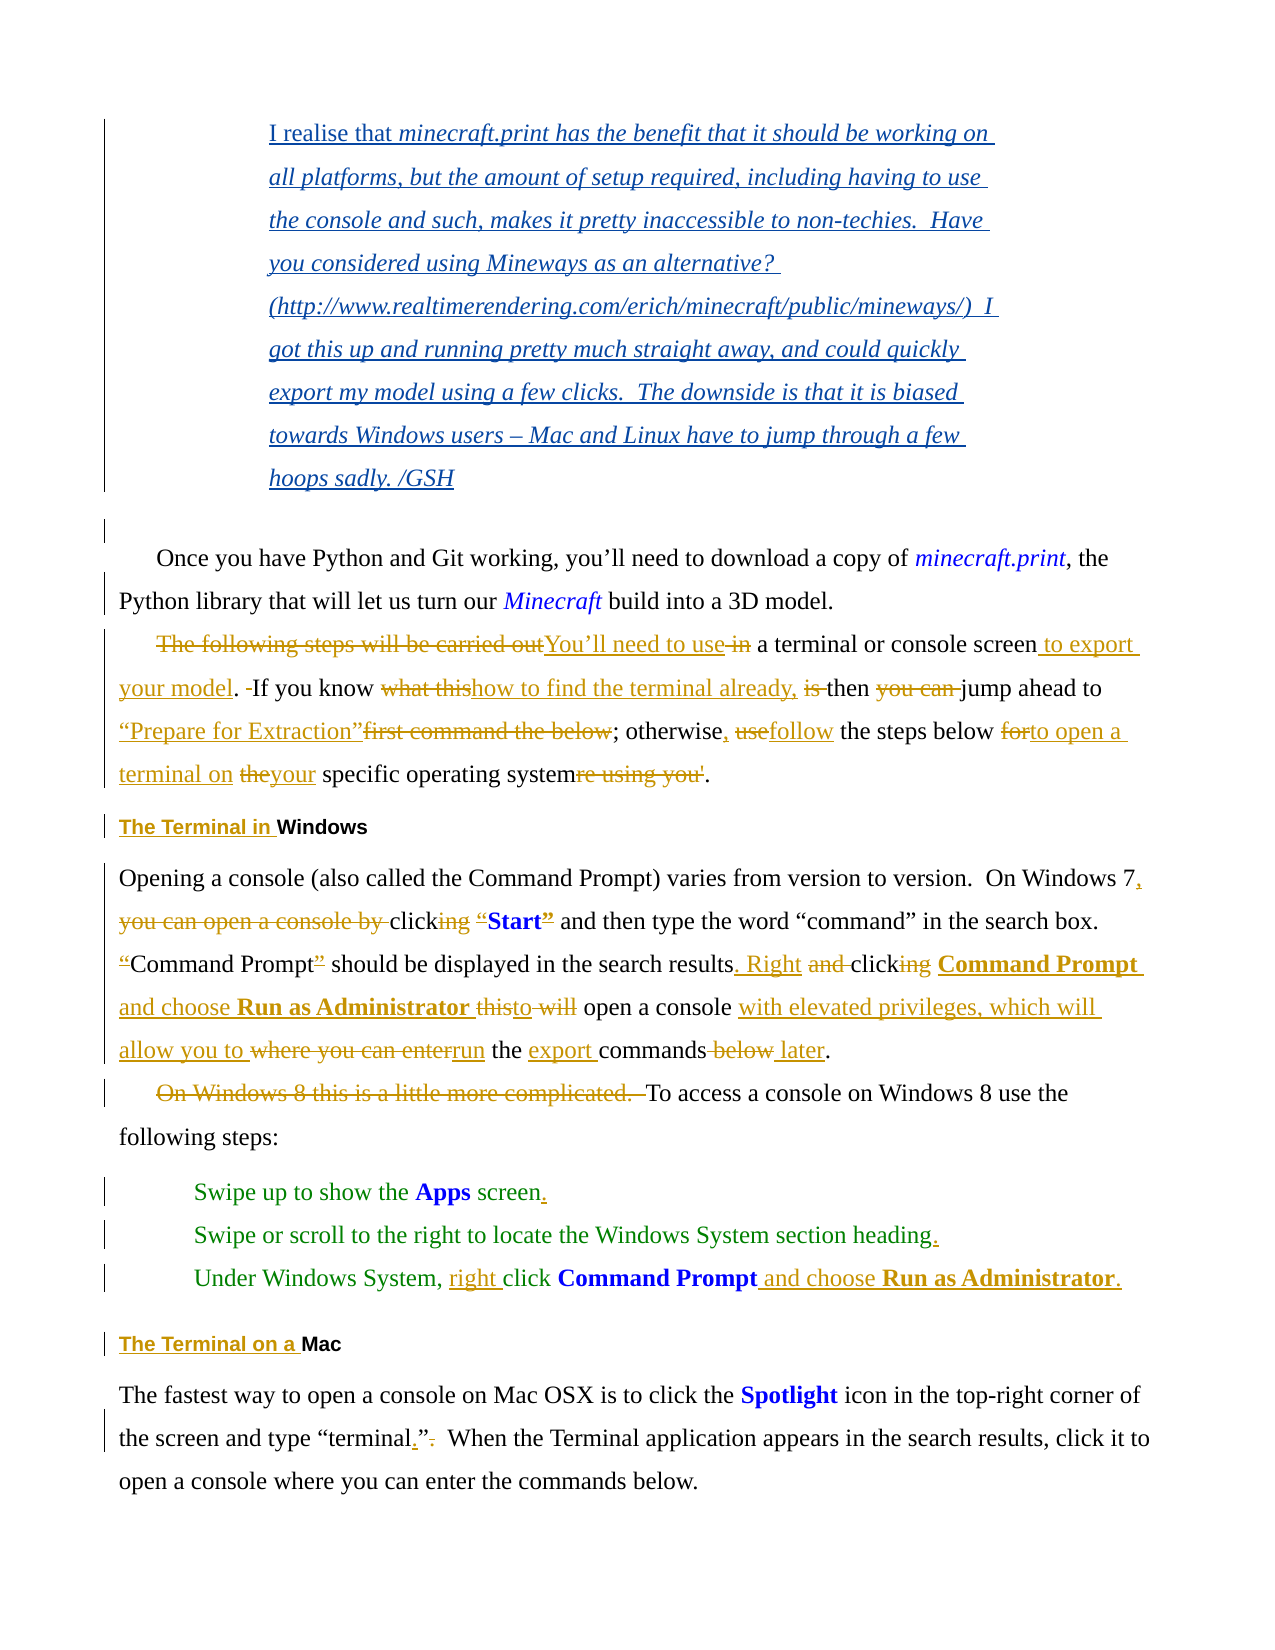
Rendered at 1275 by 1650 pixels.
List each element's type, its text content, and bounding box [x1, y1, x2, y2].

list Under Windows System, right click Command Prompt and choose Run as Administrator. [156, 1263, 1156, 1292]
text I realise that minecraft.print has the benefit that it should be working on all platforms, but the amount of setup required, including having to use the console and such, makes it pretty inaccessible to non-techies. Have you considered using Mineways as an alternative? (http://www.realtimerendering.com/erich/minecraft/public/mineways/) I got this up and running pretty much straight away, and could quickly export my model using a few clicks. The downside is that it is biased towards Windows users – Mac and Linux have to jump through a few hoops sadly. /GSH [268, 118, 1006, 492]
text Once you have Python and Git working, you’ll need to download a copy of minecraft.print, the Python library that will let us turn our Minecraft build into a 3D model. You’ll need to use a terminal or console screen to export your model. If you know how to find the terminal already, then jump ahead to “Prepare for Extraction”; otherwise, follow the steps below to open a terminal on your specific operating system. [118, 543, 1156, 788]
text The fastest way to open a console on Mac OSX is to click the Spotlight icon in the top-right corner of the screen and type “terminal.” When the Terminal application appears in the search results, click it to open a console where you can enter the commands below. [118, 1380, 1156, 1495]
list Swipe or scroll to the right to locate the Windows System section heading. [156, 1220, 1156, 1249]
text The Terminal on a Mac [118, 1332, 1156, 1356]
text The Terminal in Windows [118, 814, 1156, 838]
text Opening a console (also called the Command Prompt) varies from version to version. On Windows 7, click Start and then type the word “command” in the search box. Command Prompt should be displayed in the search results. Right click Command Prompt and choose Run as Administrator to open a console with elevated privileges, which will allow you to run the export commands later. [118, 863, 1156, 1064]
text To access a console on Windows 8 use the following steps: [118, 1078, 1156, 1150]
list Swipe up to show the Apps screen. [156, 1177, 1156, 1206]
